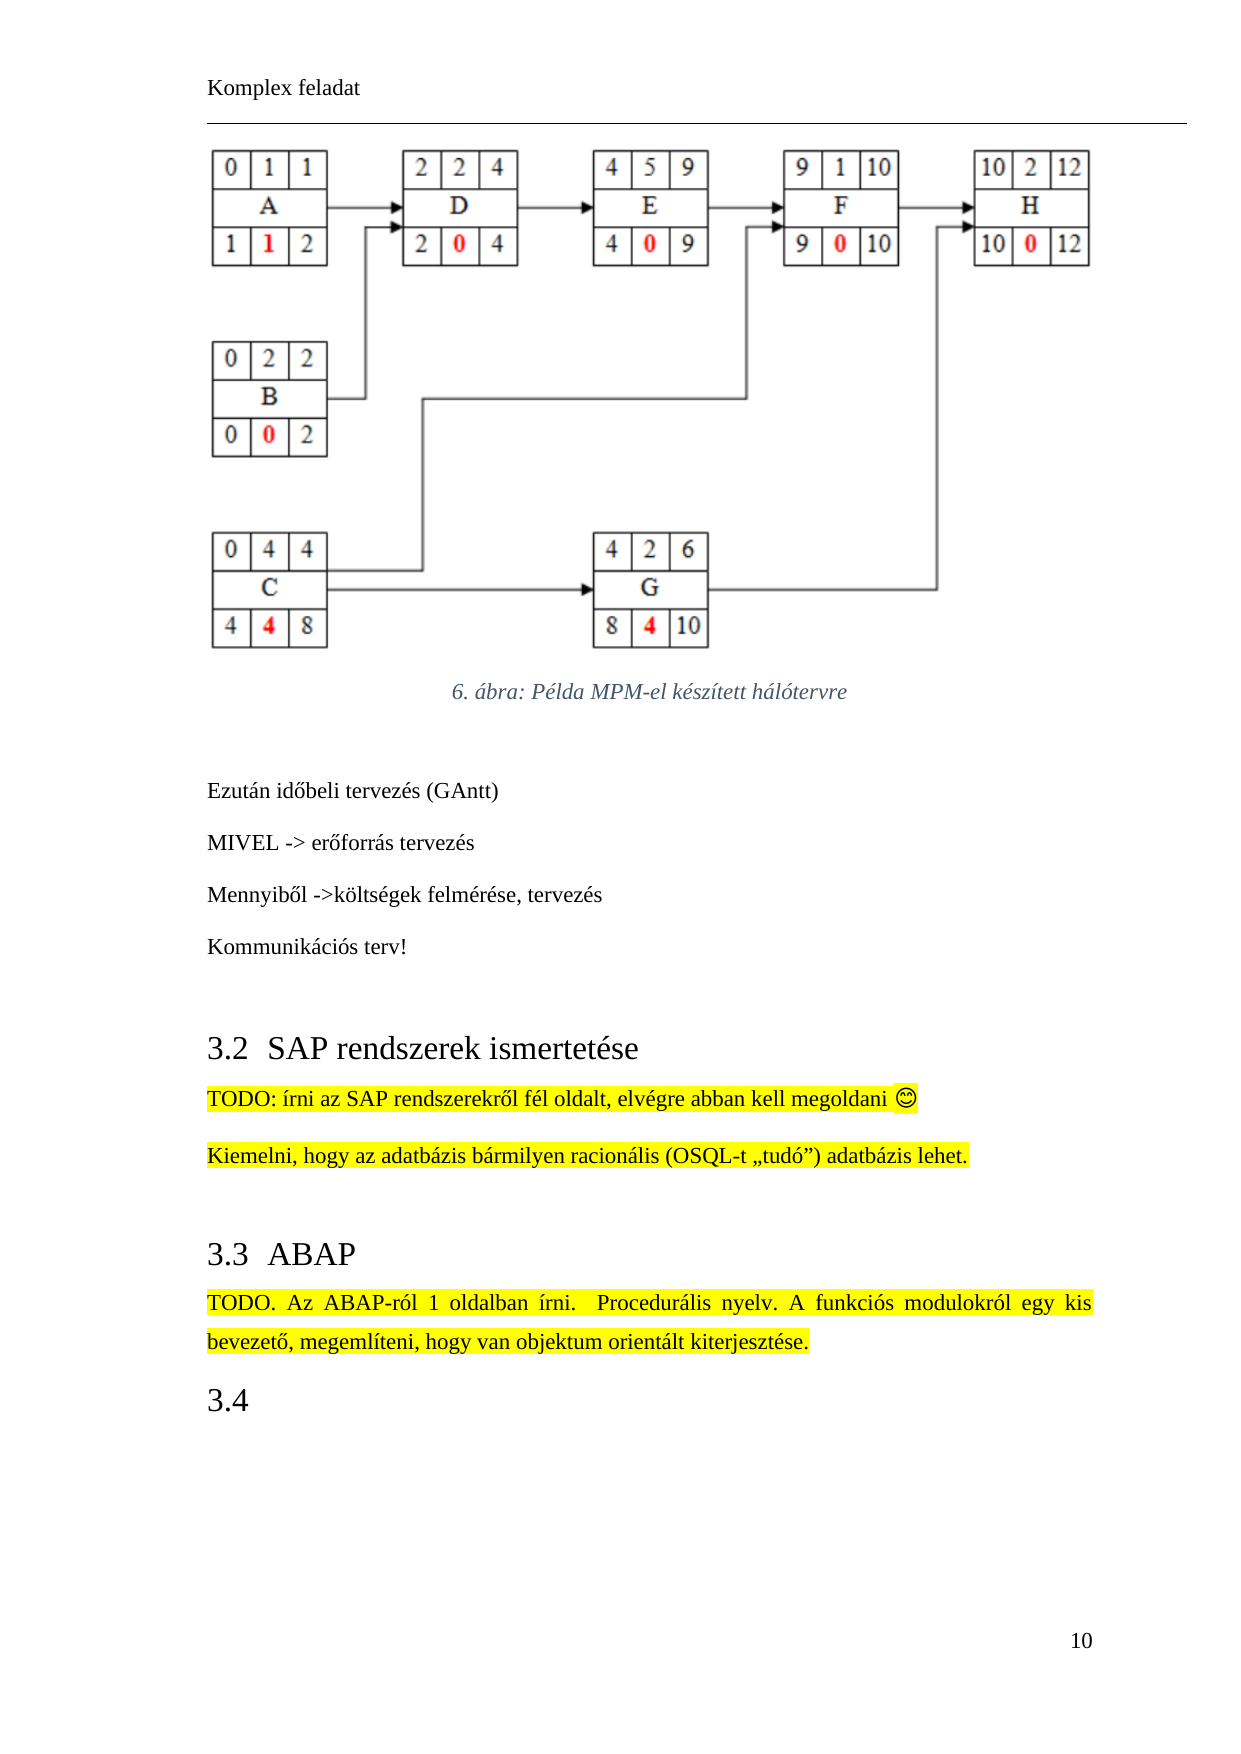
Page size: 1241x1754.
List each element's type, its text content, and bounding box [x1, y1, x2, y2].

text MIVEL -> erőforrás tervezés [207, 829, 1092, 855]
text Kommunikációs terv! [207, 933, 1092, 959]
subtitle ABAP [207, 1235, 1092, 1273]
text Kiemelni, hogy az adatbázis bármilyen racionális (OSQL-t „tudó”) adatbázis lehet. [207, 1142, 1092, 1168]
text TODO: írni az SAP rendszerekről fél oldalt, elvégre abban kell megoldani 😊 [207, 1082, 1092, 1114]
text Ezután időbeli tervezés (GAntt) [207, 777, 1092, 803]
text TODO. Az ABAP-ról 1 oldalban írni. Procedurális nyelv. A funkciós modulokról egy kis bevezető, megemlíteni, hogy van objektum orientált kiterjesztése. [207, 1288, 1092, 1354]
picture [209, 147, 1096, 653]
text 6. ábra: Példa MPM-el készített hálótervre [207, 678, 1092, 704]
text Mennyiből ->költségek felmérése, tervezés [207, 881, 1092, 907]
subtitle SAP rendszerek ismertetése [207, 1028, 1092, 1067]
